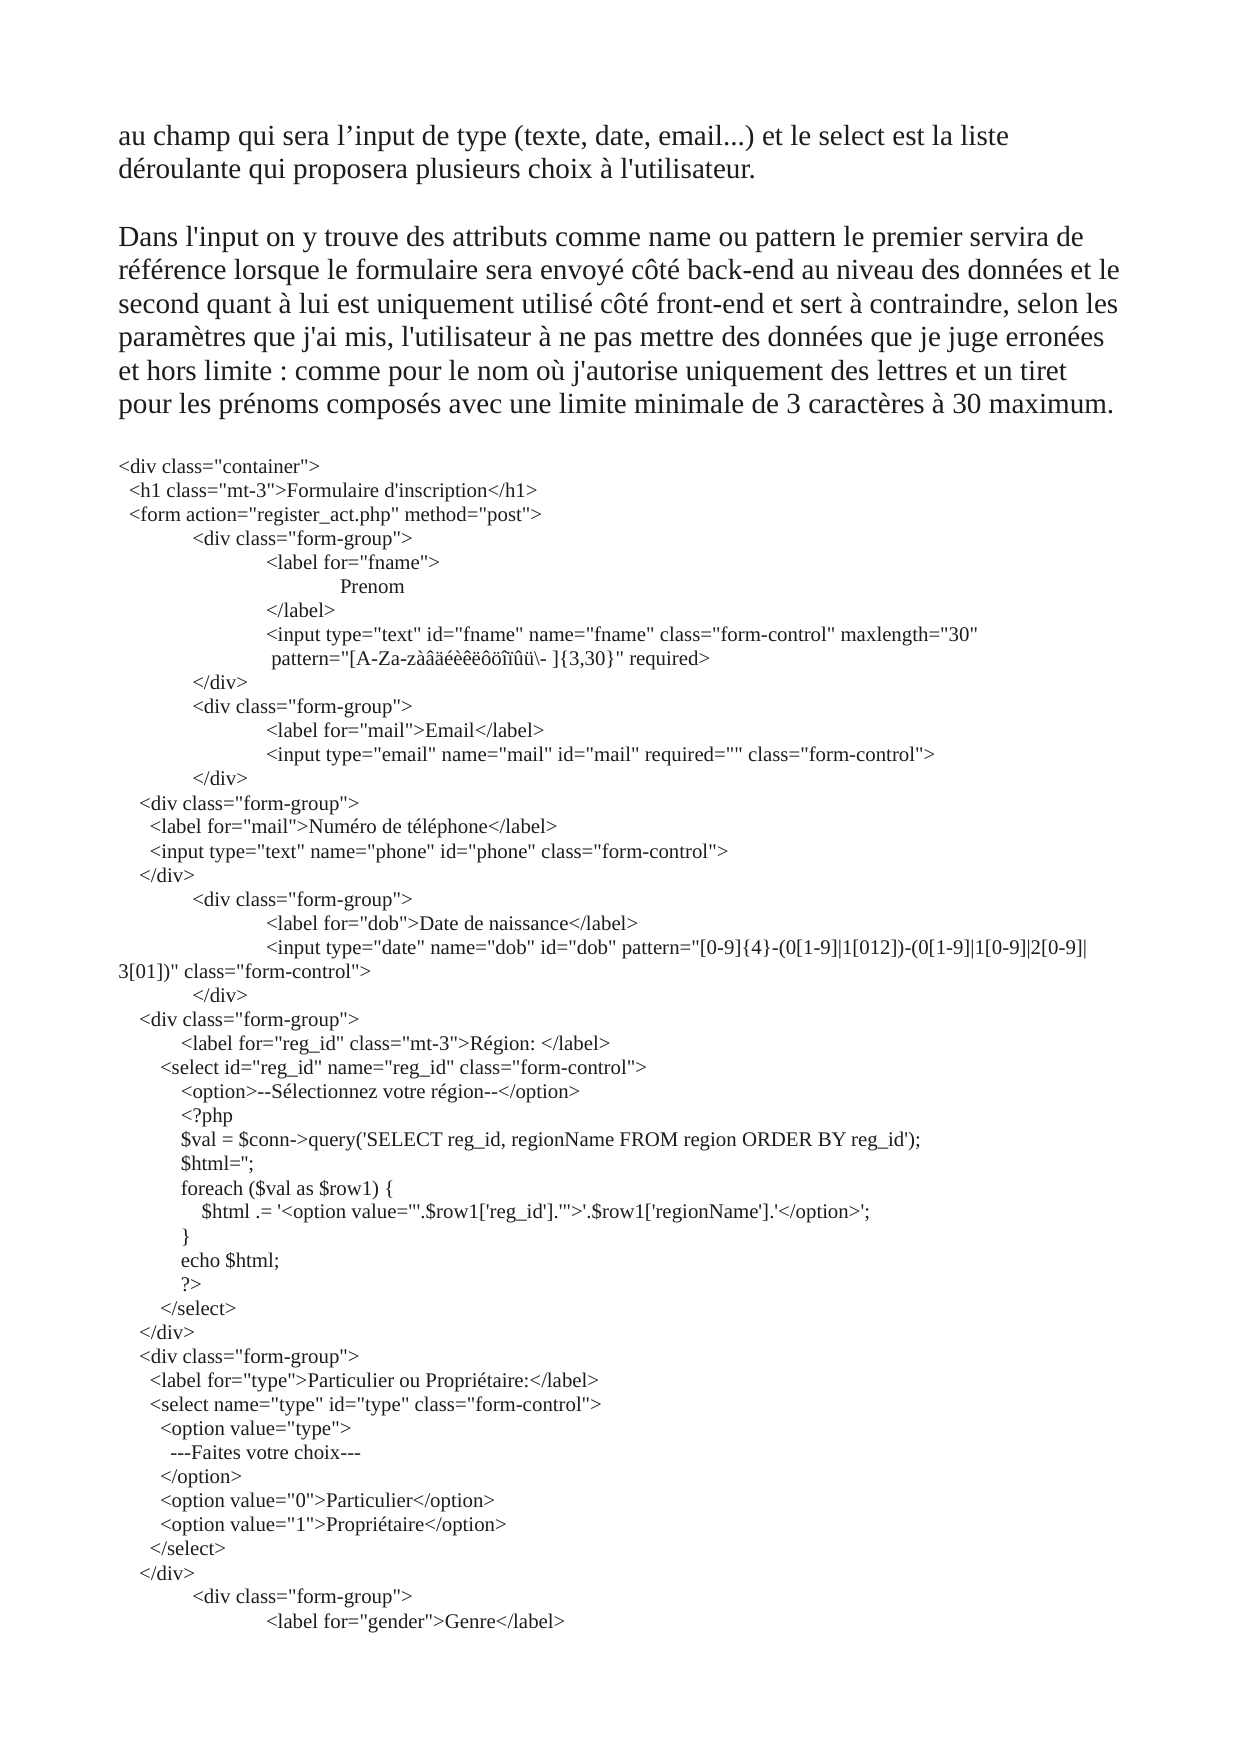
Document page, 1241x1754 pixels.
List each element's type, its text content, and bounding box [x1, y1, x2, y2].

text ?> [118, 1272, 1122, 1296]
text <div class="form-group"> [118, 1344, 1122, 1368]
text <div class="form-group"> [118, 1007, 1122, 1031]
text Prenom [118, 574, 1122, 598]
text <select name="type" id="type" class="form-control"> [118, 1392, 1122, 1416]
text </select> [118, 1296, 1122, 1320]
text <div class="form-group"> [118, 1584, 1122, 1608]
text au champ qui sera l’input de type (texte, date, email...) et le select est la liste déroulante qui proposera plusieurs choix à l'utilisateur. [118, 118, 1122, 185]
text <div class="form-group"> [118, 694, 1122, 718]
text <label for="mail">Email</label> [118, 718, 1122, 742]
text <label for="fname"> [118, 550, 1122, 574]
text <h1 class="mt-3">Formulaire d'inscription</h1> [118, 478, 1122, 502]
text <label for="mail">Numéro de téléphone</label> [118, 814, 1122, 838]
text <select id="reg_id" name="reg_id" class="form-control"> [118, 1055, 1122, 1079]
text </div> [118, 670, 1122, 694]
text <div class="form-group"> [118, 887, 1122, 911]
text <option>--Sélectionnez votre région--</option> [118, 1079, 1122, 1103]
text </div> [118, 1560, 1122, 1584]
text </div> [118, 1320, 1122, 1344]
text <input type="date" name="dob" id="dob" pattern="[0-9]{4}-(0[1-9]|1[012])-(0[1-9]|1[0-9]|2[0-9]|3[01])" class="form-control"> [118, 935, 1122, 983]
text <label for="type">Particulier ou Propriétaire:</label> [118, 1368, 1122, 1392]
text <input type="text" name="phone" id="phone" class="form-control"> [118, 838, 1122, 863]
text <div class="form-group"> [118, 790, 1122, 814]
text foreach ($val as $row1) { [118, 1175, 1122, 1199]
text pattern="[A-Za-zàâäéèêëôöîïûü\- ]{3,30}" required> [118, 646, 1122, 670]
text </option> [118, 1464, 1122, 1488]
text <label for="reg_id" class="mt-3">Région: </label> [118, 1031, 1122, 1055]
text } [118, 1223, 1122, 1248]
text Dans l'input on y trouve des attributs comme name ou pattern le premier servira de référence lorsque le formulaire sera envoyé côté back-end au niveau des données et le second quant à lui est uniquement utilisé côté front-end et sert à contraindre, selon les paramètres que j'ai mis, l'utilisateur à ne pas mettre des données que je juge erronées et hors limite : comme pour le nom où j'autorise uniquement des lettres et un tiret pour les prénoms composés avec une limite minimale de 3 caractères à 30 maximum. [118, 219, 1122, 420]
text </div> [118, 983, 1122, 1007]
text <input type="email" name="mail" id="mail" required="" class="form-control"> [118, 742, 1122, 766]
text $html=''; [118, 1151, 1122, 1175]
text </div> [118, 863, 1122, 887]
text <div class="container"> [118, 453, 1122, 478]
text </label> [118, 598, 1122, 622]
text <div class="form-group"> [118, 526, 1122, 550]
text <option value="0">Particulier</option> [118, 1488, 1122, 1512]
text </select> [118, 1536, 1122, 1560]
text $html .= '<option value="'.$row1['reg_id'].'">'.$row1['regionName'].'</option>'; [118, 1199, 1122, 1223]
text <label for="gender">Genre</label> [118, 1608, 1122, 1633]
text <input type="text" id="fname" name="fname" class="form-control" maxlength="30" [118, 622, 1122, 646]
text <label for="dob">Date de naissance</label> [118, 911, 1122, 935]
text <option value="type"> [118, 1416, 1122, 1440]
text <option value="1">Propriétaire</option> [118, 1512, 1122, 1536]
text <?php [118, 1103, 1122, 1127]
text $val = $conn->query('SELECT reg_id, regionName FROM region ORDER BY reg_id'); [118, 1127, 1122, 1151]
text ---Faites votre choix--- [118, 1440, 1122, 1464]
text <form action="register_act.php" method="post"> [118, 502, 1122, 526]
text </div> [118, 766, 1122, 790]
text echo $html; [118, 1248, 1122, 1272]
